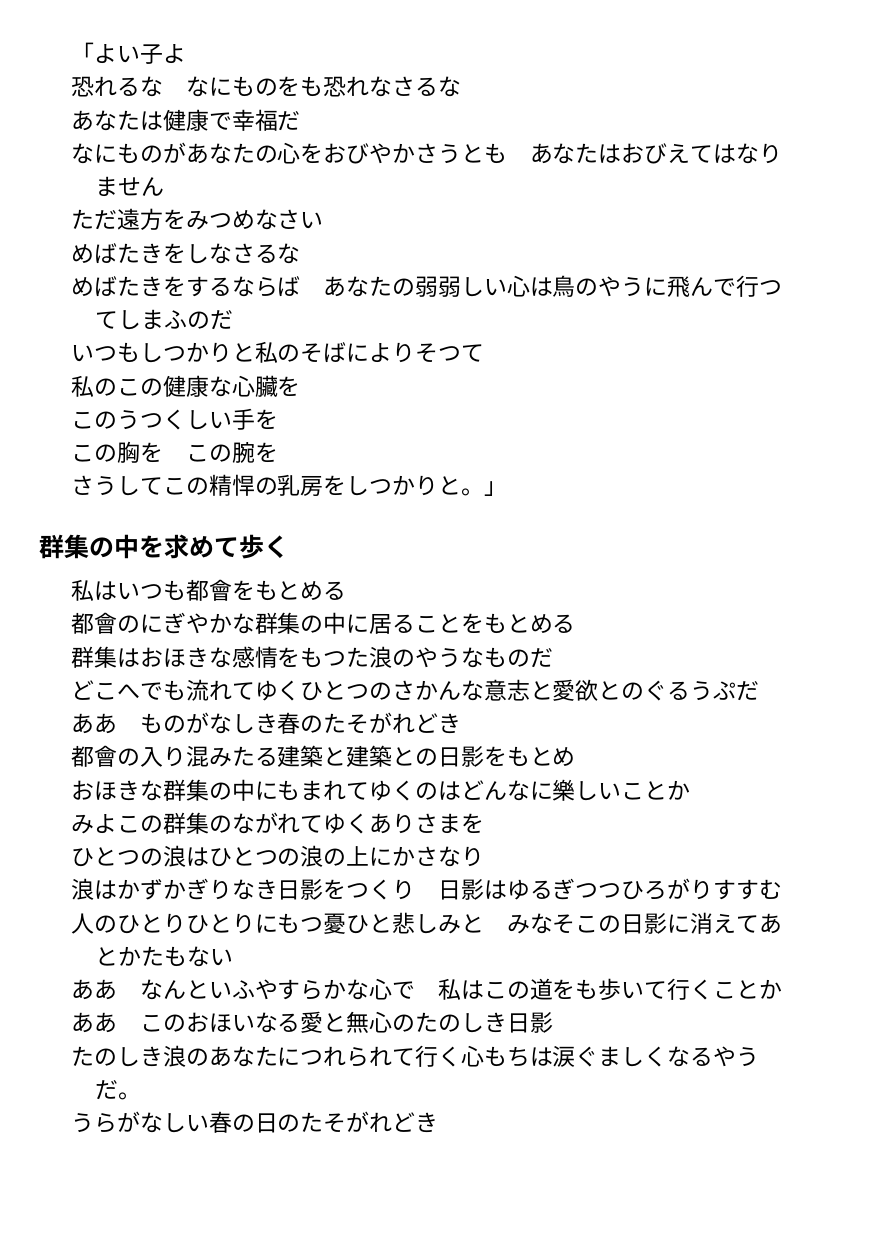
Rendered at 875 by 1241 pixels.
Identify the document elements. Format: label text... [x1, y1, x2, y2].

text 私のこの健康な心臟を [71, 368, 802, 402]
text うらがなしい春の日のたそがれどき [71, 1105, 802, 1138]
text 浪はかずかぎりなき日影をつくり 日影はゆるぎつつひろがりすすむ [71, 872, 802, 905]
text めばたきをしなさるな [71, 235, 802, 269]
text どこへでも流れてゆくひとつのさかんな意志と愛欲とのぐるうぷだ [71, 673, 802, 706]
text 私はいつも都會をもとめる [71, 573, 802, 606]
text めばたきをするならば あなたの弱弱しい心は鳥のやうに飛んで行つてしまふのだ [71, 269, 802, 335]
text あなたは健康で幸福だ [71, 102, 802, 136]
text 人のひとりひとりにもつ憂ひと悲しみと みなそこの日影に消えてあとかたもない [71, 905, 802, 972]
text いつもしつかりと私のそばによりそつて [71, 335, 802, 368]
text 群集はおほきな感情をもつた浪のやうなものだ [71, 639, 802, 673]
text さうしてこの精悍の乳房をしつかりと。」 [71, 468, 802, 501]
text ただ遠方をみつめなさい [71, 202, 802, 235]
text 恐れるな なにものをも恐れなさるな [71, 69, 802, 102]
text 都會の入り混みたる建築と建築との日影をもとめ [71, 739, 802, 772]
text なにものがあなたの心をおびやかさうとも あなたはおびえてはなりません [71, 136, 802, 202]
text ひとつの浪はひとつの浪の上にかさなり [71, 839, 802, 872]
subtitle 群集の中を求めて歩く [36, 525, 838, 567]
text 「よい子よ [71, 36, 802, 69]
text ああ なんといふやすらかな心で 私はこの道をも歩いて行くことか [71, 972, 802, 1005]
text ああ ものがなしき春のたそがれどき [71, 706, 802, 739]
text おほきな群集の中にもまれてゆくのはどんなに樂しいことか [71, 772, 802, 806]
text この胸を この腕を [71, 435, 802, 468]
text 都會のにぎやかな群集の中に居ることをもとめる [71, 606, 802, 639]
text このうつくしい手を [71, 402, 802, 435]
text ああ このおほいなる愛と無心のたのしき日影 [71, 1005, 802, 1038]
text たのしき浪のあなたにつれられて行く心もちは涙ぐましくなるやうだ。 [71, 1038, 802, 1105]
text みよこの群集のながれてゆくありさまを [71, 806, 802, 839]
